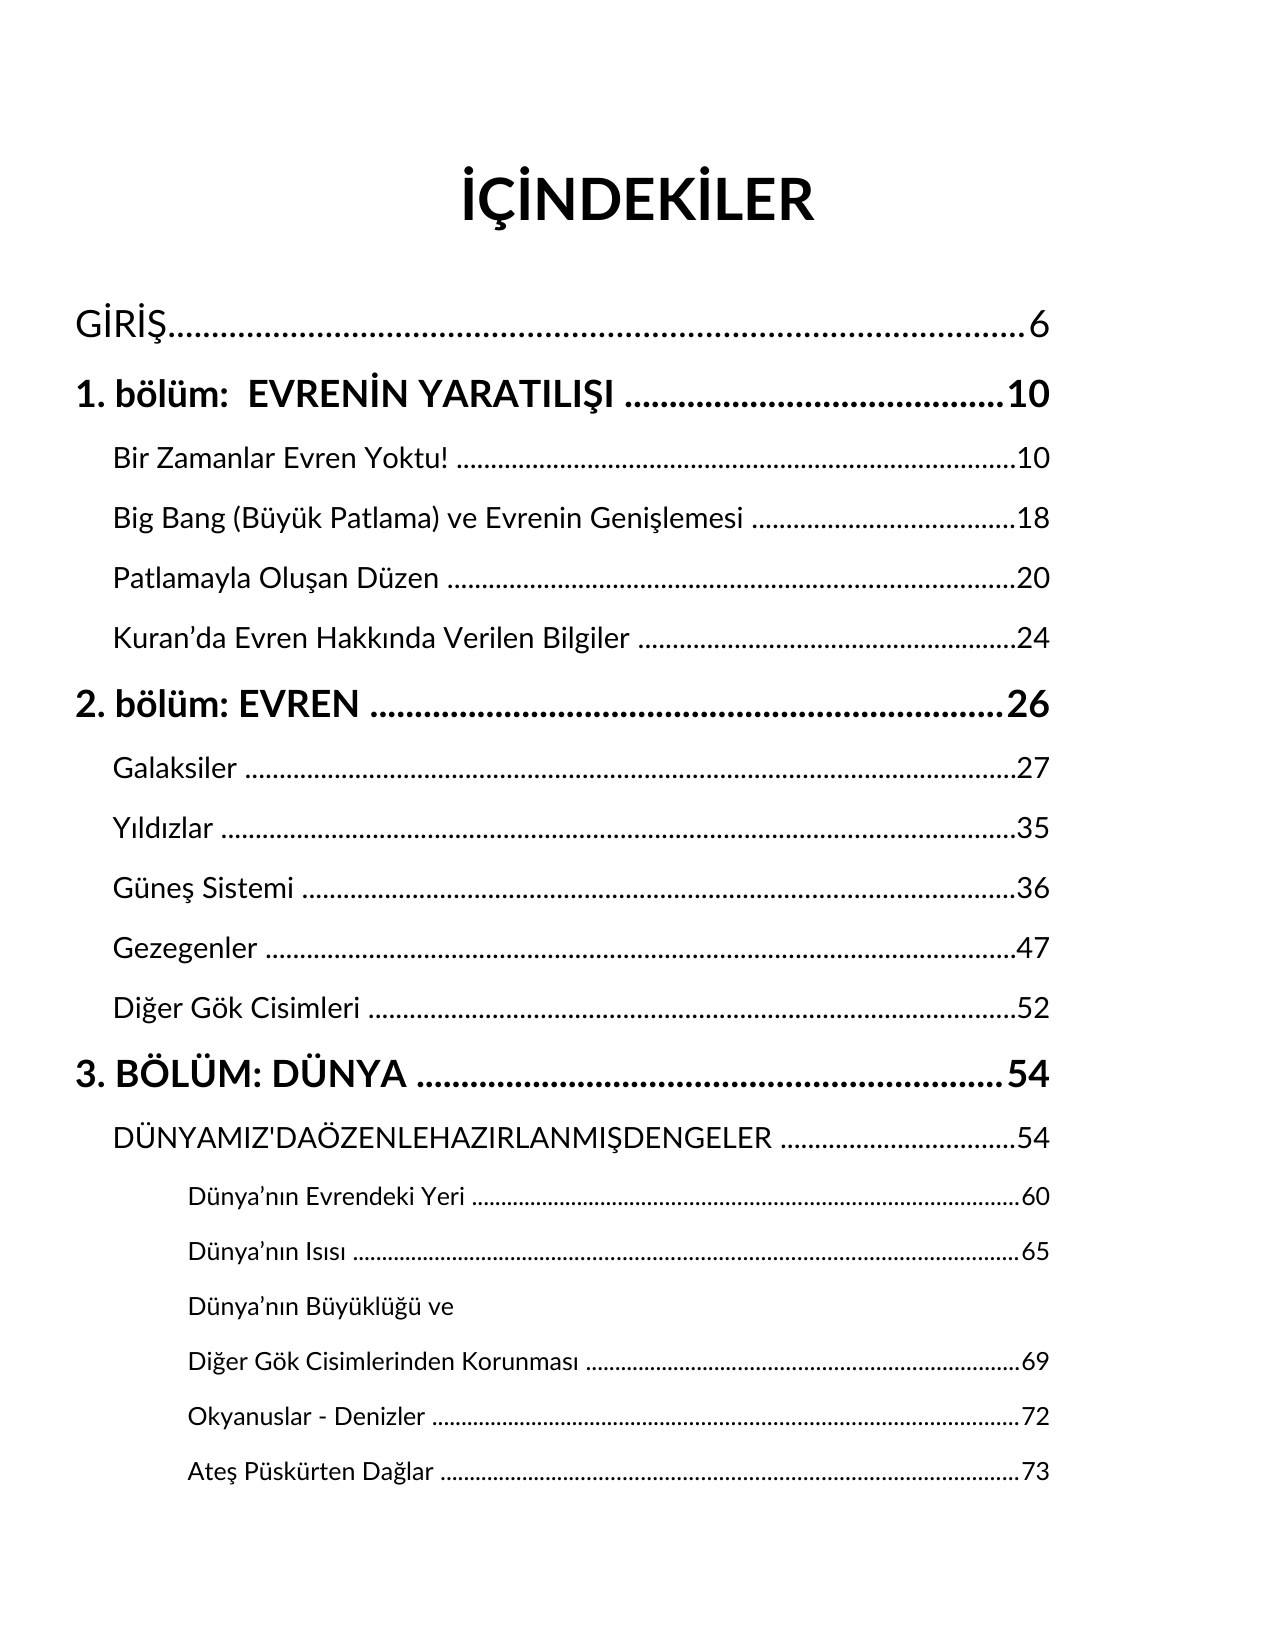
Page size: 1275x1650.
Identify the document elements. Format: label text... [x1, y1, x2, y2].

subtitle Dünya’nın Isısı 65 [187, 1235, 1200, 1265]
subtitle Dünya’nın Büyüklüğü ve [187, 1290, 1200, 1320]
subtitle Bir Zamanlar Evren Yoktu! 10 [112, 440, 1200, 475]
subtitle GİRİŞ 6 [75, 300, 1200, 345]
subtitle 2. bölüm: EVREN 26 [75, 680, 1200, 725]
subtitle Güneş Sistemi 36 [112, 870, 1200, 905]
subtitle İÇİNDEKİLER [75, 162, 1200, 232]
subtitle Yıldızlar 35 [112, 810, 1200, 845]
subtitle Okyanuslar - Denizler 72 [187, 1400, 1200, 1430]
subtitle Ateş Püskürten Dağlar 73 [187, 1455, 1200, 1485]
subtitle Big Bang (Büyük Patlama) ve Evrenin Genişlemesi 18 [112, 500, 1200, 535]
subtitle Dünya’nın Evrendeki Yeri 60 [187, 1180, 1200, 1210]
subtitle Galaksiler 27 [112, 750, 1200, 785]
subtitle Diğer Gök Cisimleri 52 [112, 990, 1200, 1025]
subtitle Kuran’da Evren Hakkında Verilen Bilgiler 24 [112, 620, 1200, 655]
subtitle Patlamayla Oluşan Düzen 20 [112, 560, 1200, 595]
subtitle DÜNYAMIZ'DAÖZENLEHAZIRLANMIŞDENGELER 54 [112, 1120, 1200, 1155]
subtitle Gezegenler 47 [112, 930, 1200, 965]
subtitle Diğer Gök Cisimlerinden Korunması 69 [187, 1345, 1200, 1375]
subtitle 1. bölüm: EVRENİN YARATILIŞI 10 [75, 370, 1200, 415]
subtitle 3. BÖLÜM: DÜNYA 54 [75, 1050, 1200, 1095]
